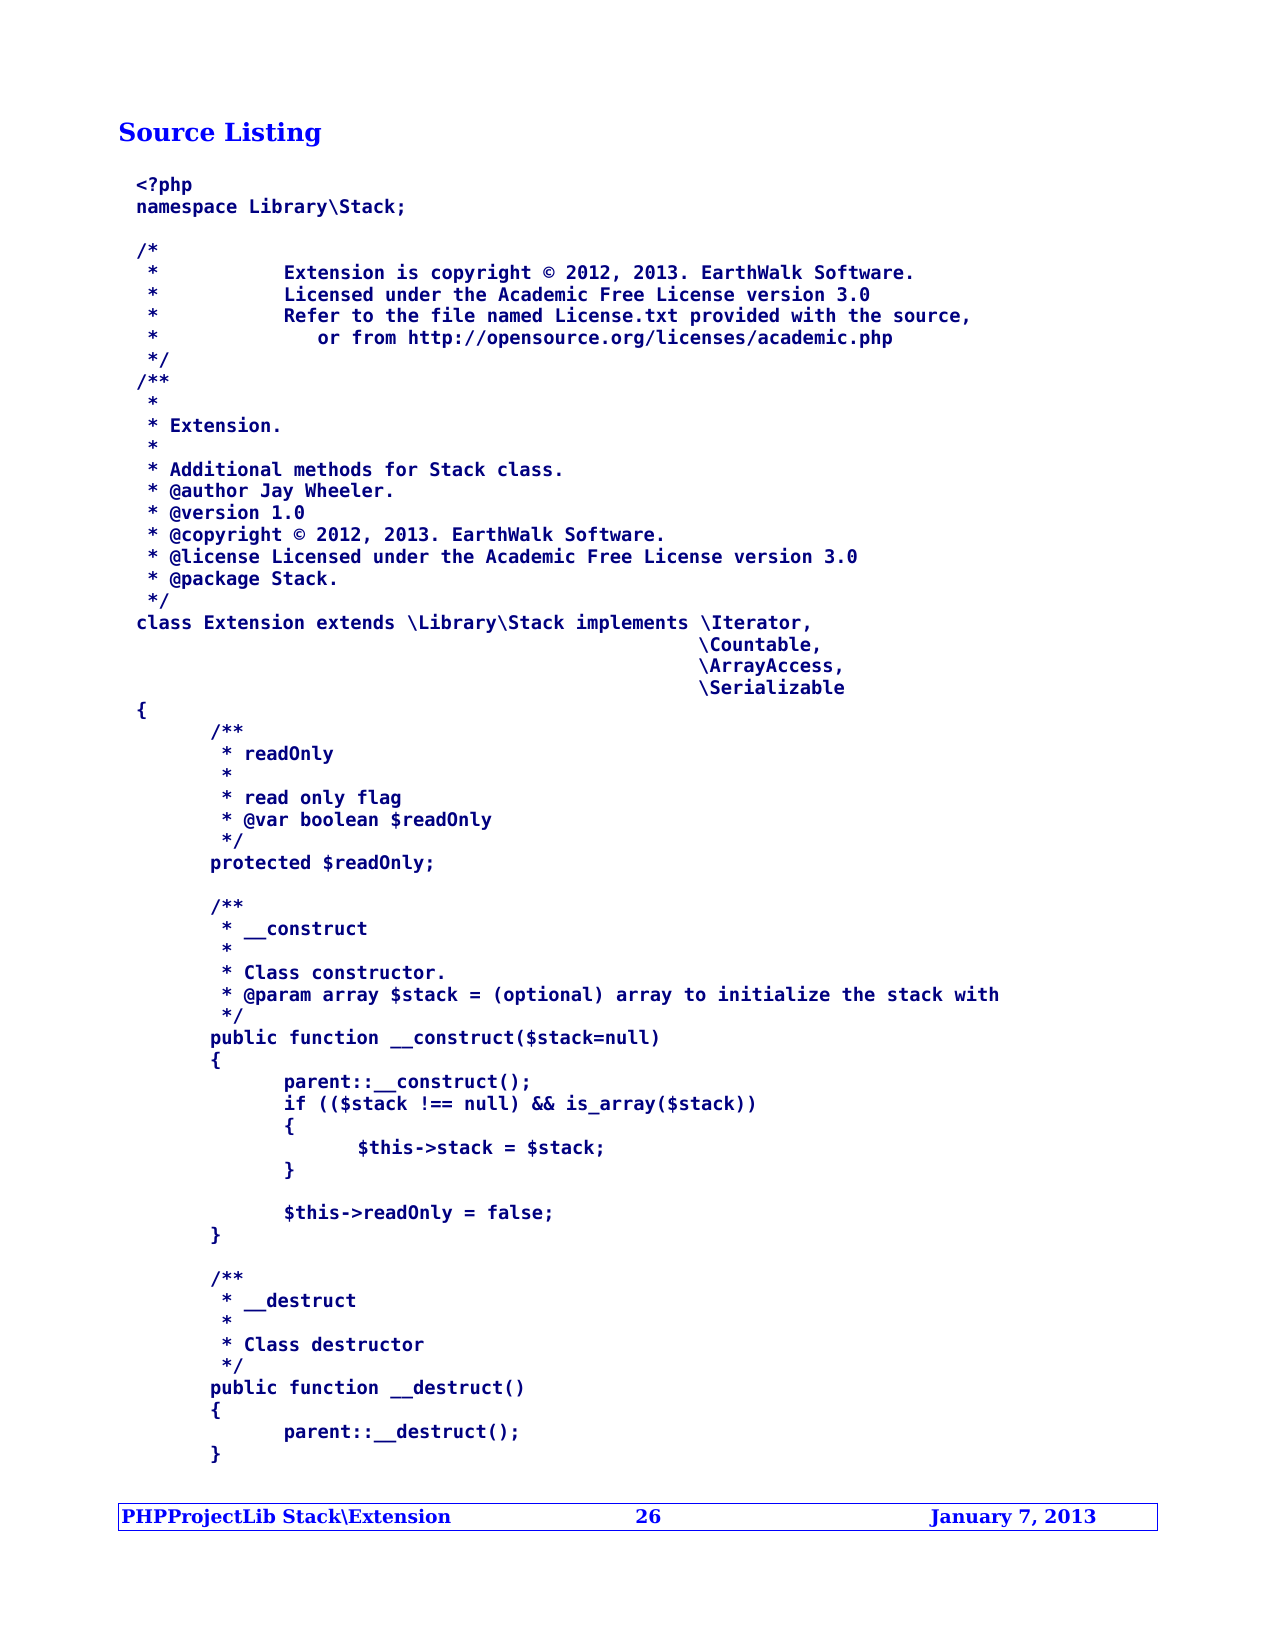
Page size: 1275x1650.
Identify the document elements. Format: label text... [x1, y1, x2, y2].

list protected $readOnly; [136, 852, 1157, 874]
list } [136, 1224, 1157, 1246]
list * @var boolean $readOnly [136, 808, 1157, 830]
list /** [136, 1268, 1157, 1290]
list public function __construct($stack=null) [136, 1027, 1157, 1049]
list * @param array $stack = (optional) array to initialize the stack with [136, 983, 1157, 1005]
title Source Listing [118, 118, 1157, 147]
list } [136, 1443, 1157, 1465]
list * Additional methods for Stack class. [136, 458, 1157, 480]
list public function __destruct() [136, 1377, 1157, 1399]
list * @author Jay Wheeler. [136, 480, 1157, 502]
list \ArrayAccess, [136, 655, 1157, 677]
list * Class destructor [136, 1333, 1157, 1355]
list * [136, 765, 1157, 787]
list * Licensed under the Academic Free License version 3.0 [136, 283, 1157, 305]
list */ [136, 830, 1157, 852]
list * Extension. [136, 415, 1157, 437]
list { [136, 699, 1157, 721]
list * [136, 393, 1157, 415]
list } [136, 1158, 1157, 1180]
list parent::__construct(); [136, 1071, 1157, 1093]
list * [136, 437, 1157, 458]
list * @version 1.0 [136, 502, 1157, 524]
list if (($stack !== null) && is_array($stack)) [136, 1093, 1157, 1115]
list \Countable, [136, 633, 1157, 655]
list namespace Library\Stack; [136, 196, 1157, 218]
list parent::__destruct(); [136, 1421, 1157, 1443]
list class Extension extends \Library\Stack implements \Iterator, [136, 612, 1157, 633]
list { [136, 1399, 1157, 1421]
list { [136, 1049, 1157, 1071]
list * @license Licensed under the Academic Free License version 3.0 [136, 546, 1157, 568]
list * @package Stack. [136, 568, 1157, 590]
list */ [136, 349, 1157, 371]
list { [136, 1115, 1157, 1137]
list * [136, 940, 1157, 962]
list /** [136, 371, 1157, 393]
list * readOnly [136, 743, 1157, 765]
list <?php [136, 174, 1157, 196]
list * Extension is copyright © 2012, 2013. EarthWalk Software. [136, 262, 1157, 283]
list * @copyright © 2012, 2013. EarthWalk Software. [136, 524, 1157, 546]
list /* [136, 240, 1157, 262]
list * __construct [136, 918, 1157, 940]
list /** [136, 721, 1157, 743]
list * __destruct [136, 1290, 1157, 1312]
list $this->stack = $stack; [136, 1137, 1157, 1158]
list /** [136, 896, 1157, 918]
list * [136, 1312, 1157, 1333]
list * read only flag [136, 787, 1157, 808]
list * or from http://opensource.org/licenses/academic.php [136, 327, 1157, 349]
list * Refer to the file named License.txt provided with the source, [136, 305, 1157, 327]
list $this->readOnly = false; [136, 1202, 1157, 1224]
list * Class constructor. [136, 962, 1157, 983]
list */ [136, 590, 1157, 612]
list */ [136, 1005, 1157, 1027]
list */ [136, 1355, 1157, 1377]
list \Serializable [136, 677, 1157, 699]
